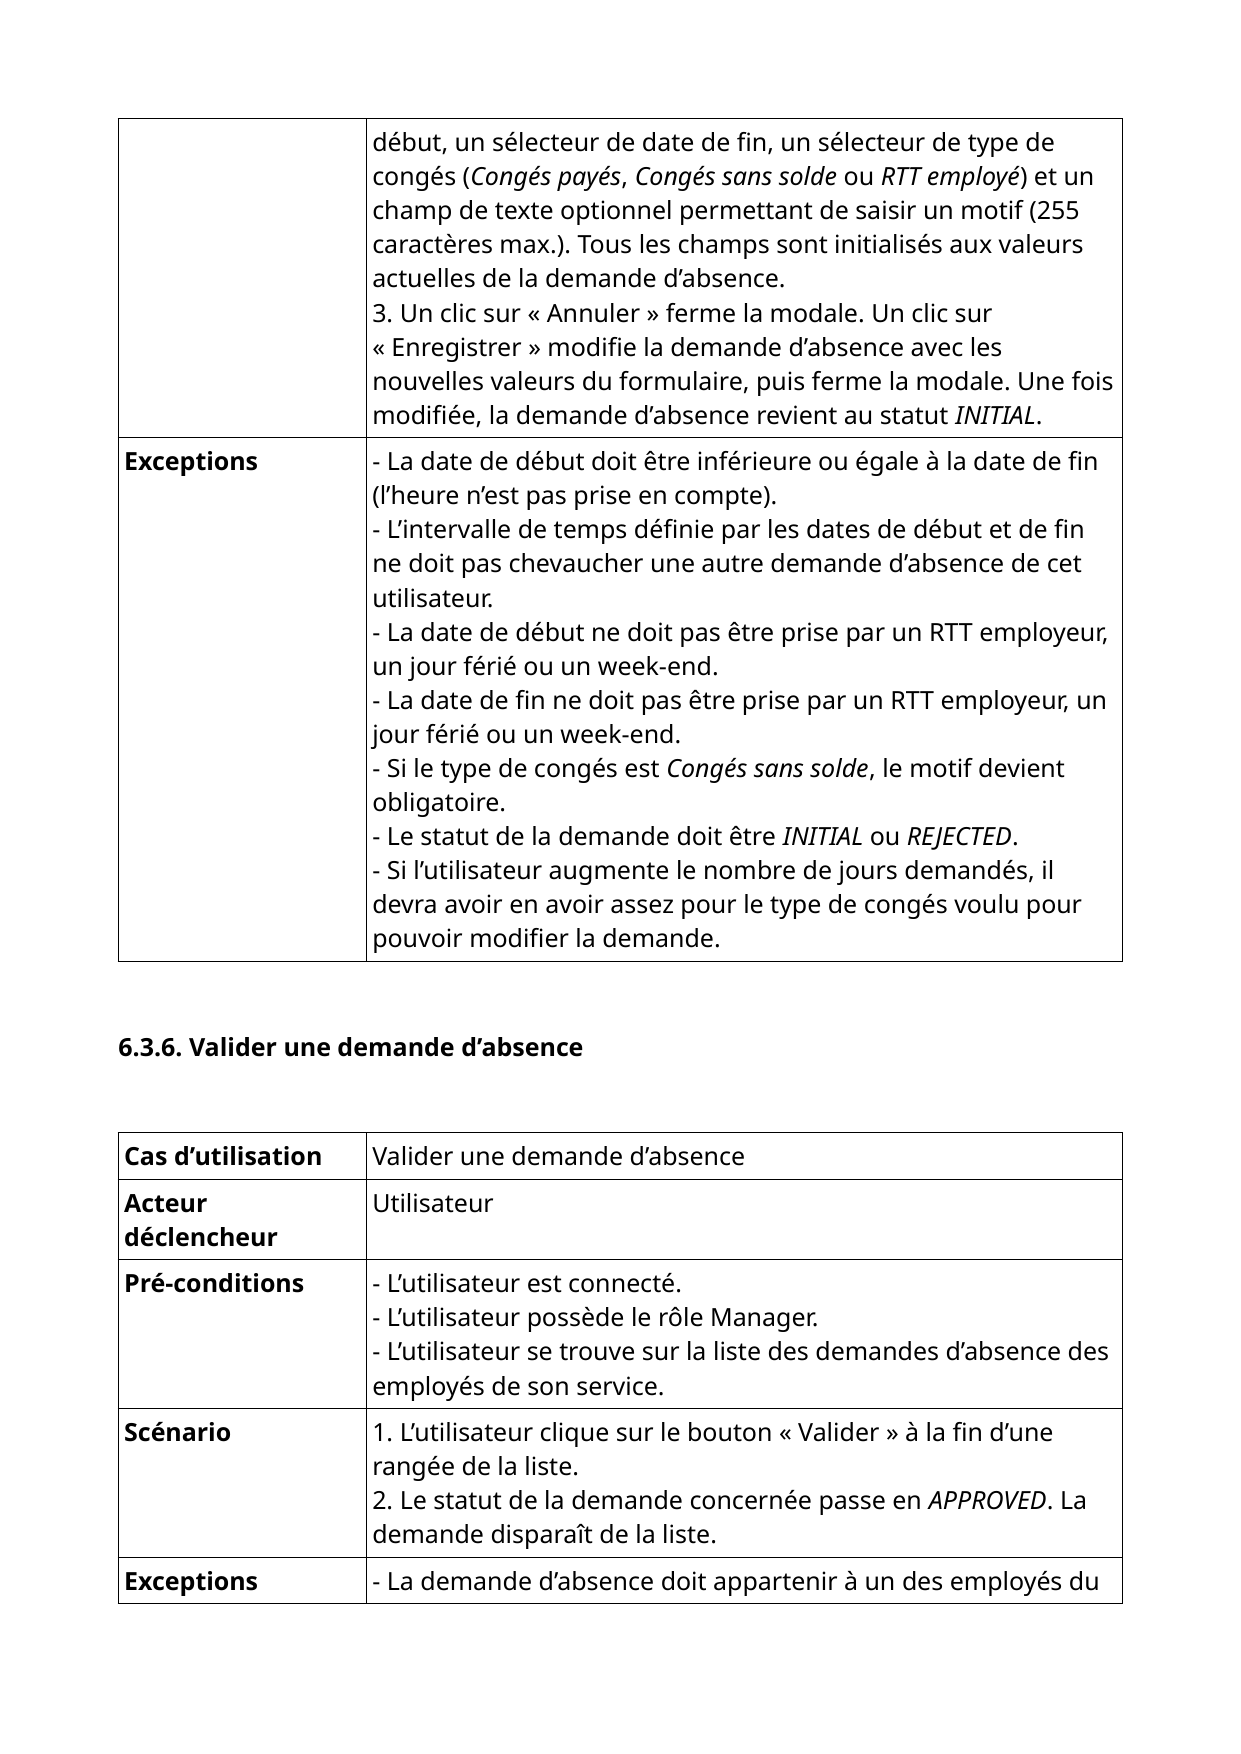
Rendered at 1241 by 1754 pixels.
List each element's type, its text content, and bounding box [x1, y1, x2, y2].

table_cell Exceptions [119, 438, 366, 961]
table_cell Pré-conditions [119, 1260, 366, 1408]
table_cell - La date de début doit être inférieure ou égale à la date de fin (l’heure n’est pas prise en compte). - L’intervalle de temps définie par les dates de début et de fin ne doit pas chevaucher une autre demande d’absence de cet utilisateur. - La date de début ne doit pas être prise par un RTT employeur, un jour férié ou un week-end. - La date de fin ne doit pas être prise par un RTT employeur, un jour férié ou un week-end. - Si le type de congés est Congés sans solde, le motif devient obligatoire. - Le statut de la demande doit être INITIAL ou REJECTED. - Si l’utilisateur augmente le nombre de jours demandés, il devra avoir en avoir assez pour le type de congés voulu pour pouvoir modifier la demande. [367, 438, 1122, 961]
table_cell Scénario [119, 1409, 366, 1557]
table_cell Utilisateur [367, 1180, 1122, 1259]
table_cell [119, 119, 366, 437]
table_header Valider une demande d’absence [367, 1133, 1122, 1178]
table_cell Acteur déclencheur [119, 1180, 366, 1259]
table_cell début, un sélecteur de date de fin, un sélecteur de type de congés (Congés payés, Congés sans solde ou RTT employé) et un champ de texte optionnel permettant de saisir un motif (255 caractères max.). Tous les champs sont initialisés aux valeurs actuelles de la demande d’absence. 3. Un clic sur « Annuler » ferme la modale. Un clic sur « Enregistrer » modifie la demande d’absence avec les nouvelles valeurs du formulaire, puis ferme la modale. Une fois modifiée, la demande d’absence revient au statut INITIAL. [367, 119, 1122, 437]
table_cell - La demande d’absence doit appartenir à un des employés du [367, 1558, 1122, 1603]
table_cell Exceptions [119, 1558, 366, 1603]
table_cell - L’utilisateur est connecté. - L’utilisateur possède le rôle Manager. - L’utilisateur se trouve sur la liste des demandes d’absence des employés de son service. [367, 1260, 1122, 1408]
table_cell 1. L’utilisateur clique sur le bouton « Valider » à la fin d’une rangée de la liste. 2. Le statut de la demande concernée passe en APPROVED. La demande disparaît de la liste. [367, 1409, 1122, 1557]
text 6.3.6. Valider une demande d’absence [118, 1030, 1122, 1064]
table_header Cas d’utilisation [119, 1133, 366, 1178]
